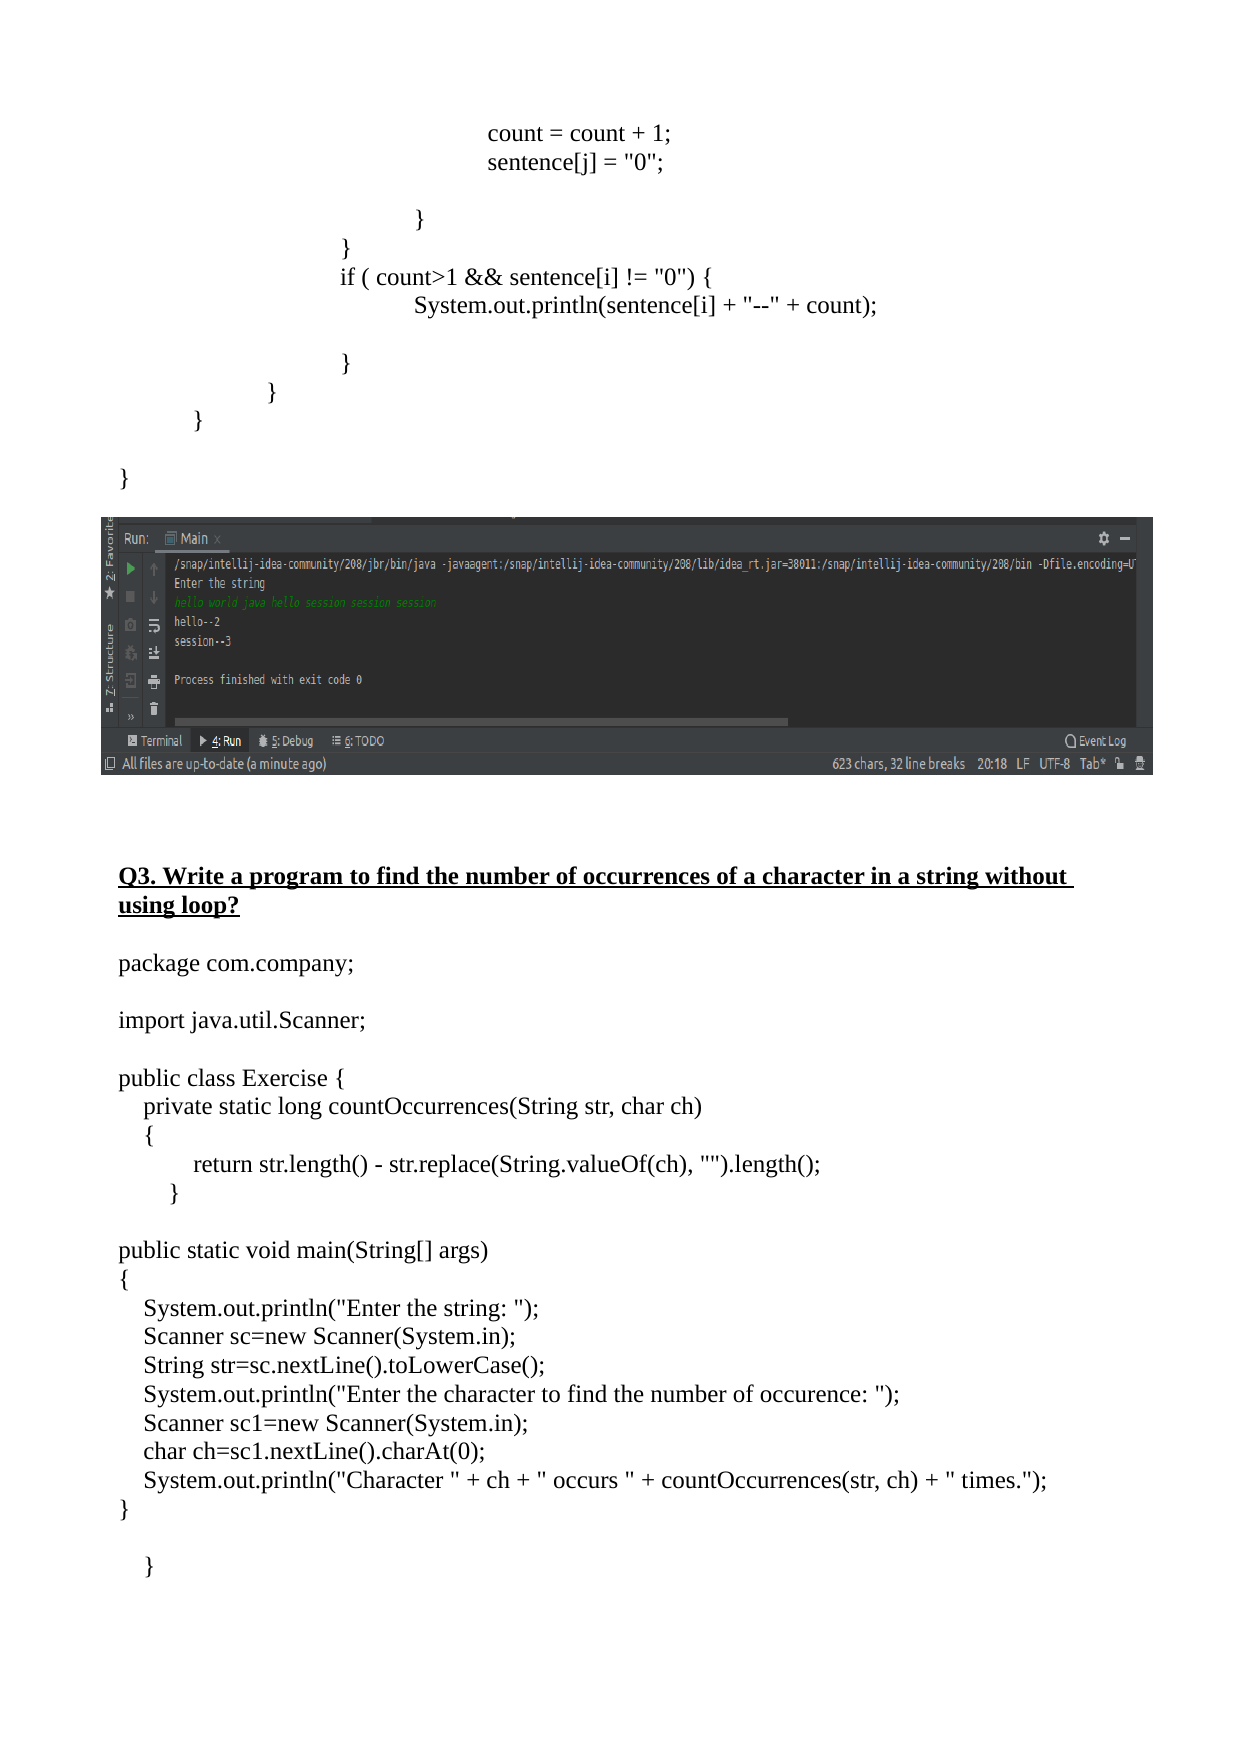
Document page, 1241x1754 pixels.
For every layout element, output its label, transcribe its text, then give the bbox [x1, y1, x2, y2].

text count = count + 1; [118, 118, 1122, 147]
text } [118, 463, 1122, 492]
text Scanner sc1=new Scanner(System.in); [118, 1408, 1122, 1436]
text public static void main(String[] args) [118, 1235, 1122, 1264]
text { [118, 1264, 1122, 1293]
text } [118, 204, 1122, 233]
text } [118, 1178, 1122, 1206]
text System.out.println("Character " + ch + " occurs " + countOccurrences(str, ch) + " times."); [118, 1465, 1122, 1494]
text System.out.println("Enter the string: "); [118, 1293, 1122, 1321]
text public class Exercise { [118, 1063, 1122, 1091]
text private static long countOccurrences(String str, char ch) [118, 1091, 1122, 1120]
text sentence[j] = "0"; [118, 147, 1122, 176]
text if ( count>1 && sentence[i] != "0") { [118, 262, 1122, 291]
text } [118, 377, 1122, 406]
text } [118, 406, 1122, 434]
text package com.company; [118, 948, 1122, 976]
text Q3. Write a program to find the number of occurrences of a character in a string without using loop? [118, 833, 1122, 919]
text return str.length() - str.replace(String.valueOf(ch), "").length(); [118, 1149, 1122, 1178]
text } [118, 233, 1122, 262]
text } [118, 348, 1122, 377]
text import java.util.Scanner; [118, 1005, 1122, 1034]
text String str=sc.nextLine().toLowerCase(); [118, 1350, 1122, 1379]
text } [118, 1551, 1122, 1580]
text } [118, 1494, 1122, 1523]
text char ch=sc1.nextLine().charAt(0); [118, 1436, 1122, 1465]
text Scanner sc=new Scanner(System.in); [118, 1321, 1122, 1350]
picture [101, 517, 1153, 772]
text System.out.println("Enter the character to find the number of occurence: "); [118, 1379, 1122, 1408]
text System.out.println(sentence[i] + "--" + count); [118, 291, 1122, 319]
text { [118, 1120, 1122, 1149]
